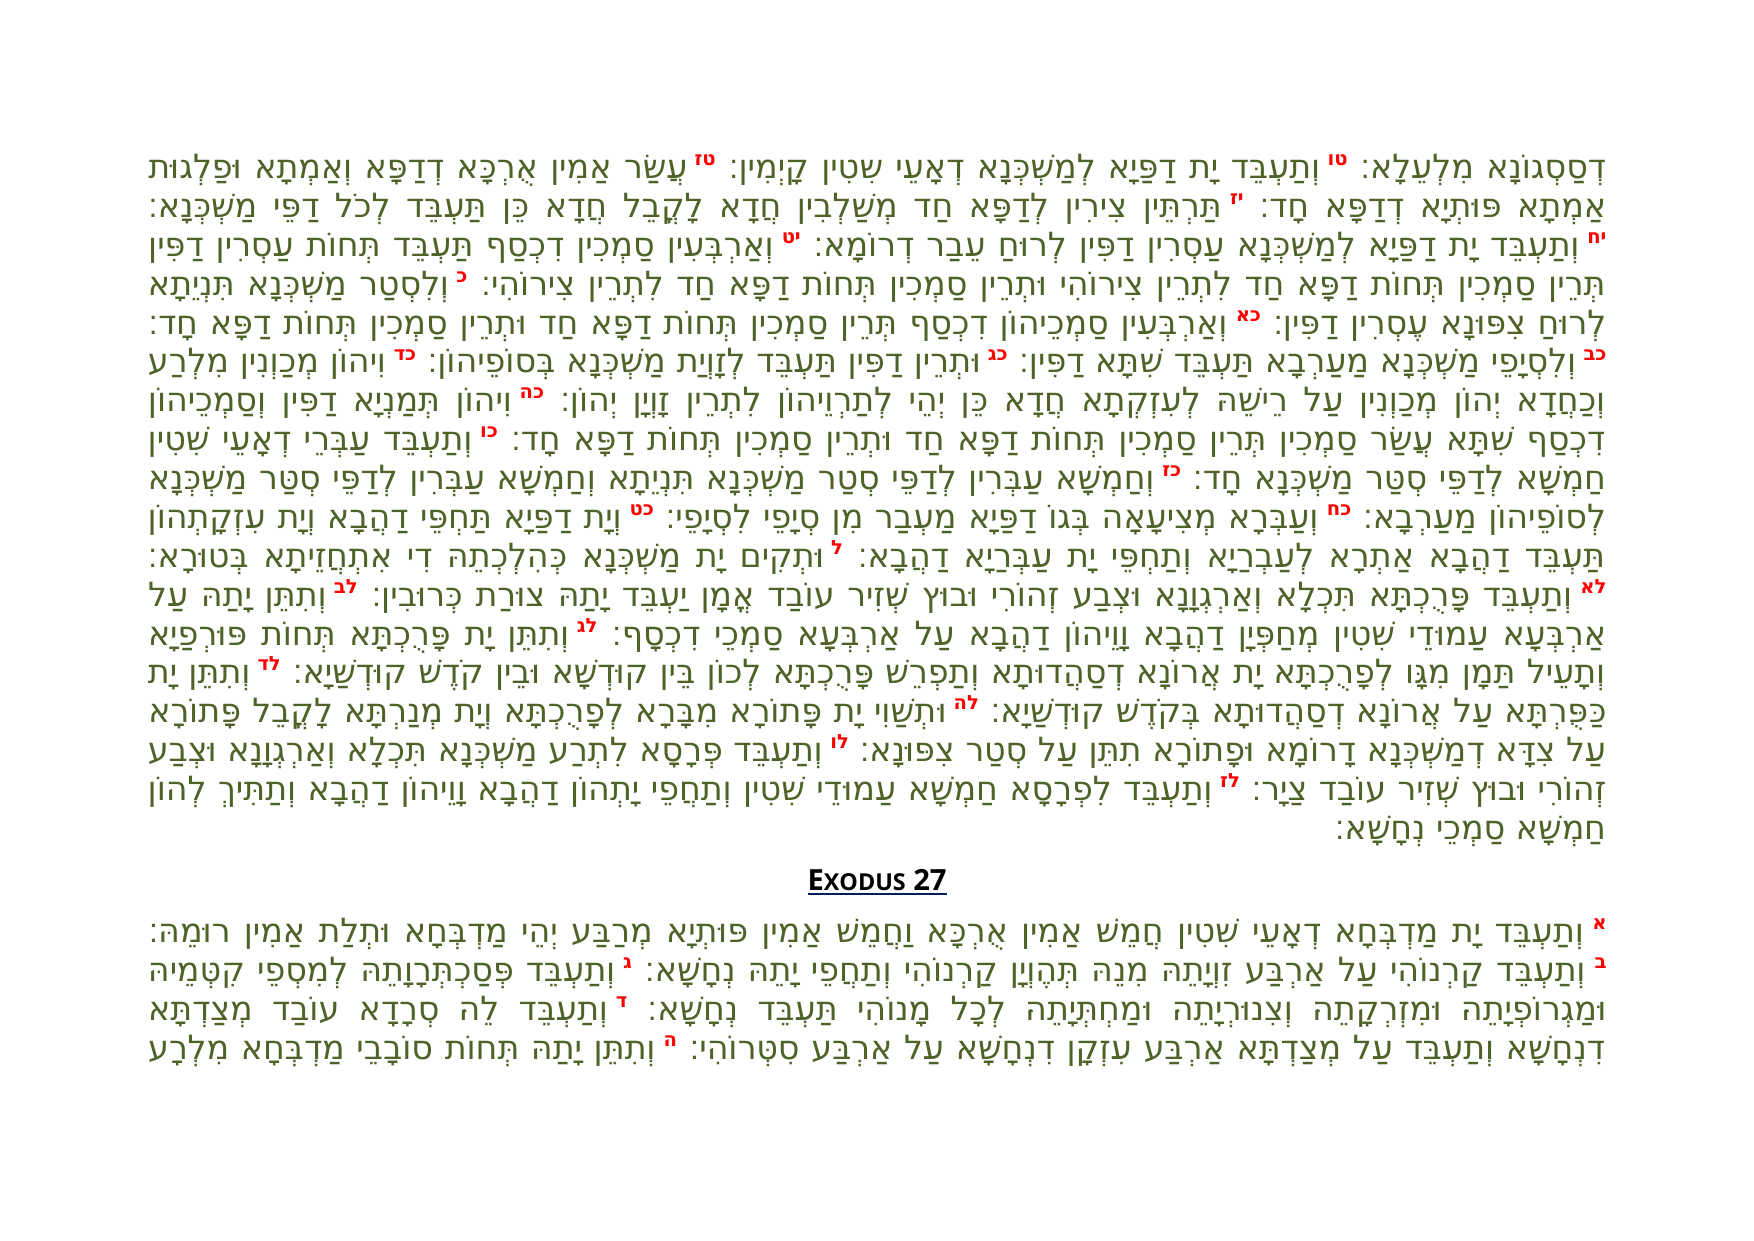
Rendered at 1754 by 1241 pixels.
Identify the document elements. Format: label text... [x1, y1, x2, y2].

text דְסַסְגוֹנָא מִלְעֵלָא׃ טו וְתַעְבֵּד יָת דַפַּיָא לְמַשְׁכְּנָא דְאָעֵי שִטִין קָיְמִין׃ טז עֲשַׂר אַמִין אֻרְכָּא דְדַפָּא וְאַמְתָא וּפַלְגוּת אַמְתָא פּוּתְיָא דְדַפָּא חָד׃ יז תַּרְתֵּין צִירִין לְדַפָּא חַד מְשַׁלְבִין חֲדָא לָקֳבֵל חֲדָא כֵּן תַּעְבֵּד לְכֹל דַפֵּי מַשְׁכְּנָא׃ יח וְתַעְבֵּד יָת דַפַּיָא לְמַשְׁכְּנָא עַסְרִין דַפִּין לְרוּחַ עֵבַר דְרוֹמָא׃ יט וְאַרְבְּעִין סַמְכִין דִכְסַף תַּעְבֵּד תְּחוֹת עַסְרִין דַפִּין תְּרֵין סַמְכִין תְּחוֹת דַפָּא חַד לִתְרֵין צִירוֹהִי וּתְרֵין סַמְכִין תְּחוֹת דַפָּא חַד לִתְרֵין צִירוֹהִי׃ כ וְלִסְטַר מַשְׁכְּנָא תִּנְיֵתָא לְרוּחַ צִפּוּנָא עֶסְרִין דַפִּין׃ כא וְאַרְבְּעִין סַמְכֵיהוֹן דִכְסַף תְּרֵין סַמְכִין תְּחוֹת דַפָּא חַד וּתְרֵין סַמְכִין תְּחוֹת דַפָּא חָד׃ כב וְלִסְיָפֵי מַשְׁכְּנָא מַעַרְבָא תַּעְבֵּד שִׁתָּא דַפִּין׃ כג וּתְרֵין דַפִּין תַּעְבֵּד לְזָוְיַת מַשְׁכְּנָא בְּסוֹפֵיהוֹן׃ כד וִיהוֹן מְכַוְנִין מִלְרַע וְכַחֲדָא יְהוֹן מְכַוְנִין עַל רֵישֵׁהּ לְעִזְקְתָא חֲדָא כֵּן יְהֵי לְתַרְוֵיהוֹן לִתְרֵין זָוְיָן יְהוֹן׃ כה וִיהוֹן תְּמַנְיָא דַפִּין וְסַמְכֵיהוֹן דִכְסַף שִׁתָּא עֲשַׂר סַמְכִין תְּרֵין סַמְכִין תְּחוֹת דַפָּא חַד וּתְרֵין סַמְכִין תְּחוֹת דַפָּא חָד׃ כו וְתַעְבֵּד עַבְּרֵי דְאָעֵי שִׁטִין חַמְשָׁא לְדַפֵּי סְטַּר מַשְׁכְּנָא חָד׃ כז וְחַמְשָׁא עַבְּרִין לְדַפֵּי סְטַר מַשְׁכְּנָא תִּנְיֵתָא וְחַמְשָׁא עַבְּרִין לְדַפֵּי סְטַּר מַשְׁכְּנָא לְסוֹפֵיהוֹן מַעַרְבָא׃ כח וְעַבְּרָא מְצִיעָאָה בְּגוֹ דַפַּיָא מַעְבַר מִן סְיָפֵי לִסְיָפֵי׃ כט וְיָת דַפַּיָא תַּחְפֵּי דַהֲבָא וְיָת עִזְקָתְהוֹן תַּעְבֵּד דַהֲבָא אַתְרָא לְעַבְרַיָא וְתַחְפֵּי יָת עַבְּרַיָא דַהֲבָא׃ ל וּתְקִים יָת מַשְׁכְּנָא כְּהִלְכְתֵהּ דִי אִתְחֲזֵיתָא בְּטוּרָא׃ לא וְתַעְבֵּד פָּרֻכְתָּא תִּכְלָא וְאַרְגְוָנָא וּצְבַע זְהוֹרִי וּבוּץ שְׁזִיר עוֹבַד אֳמָן יַעְבֵּד יָתַהּ צוּרַת כְּרוּבִין׃ לב וְתִתֵּן יָתַהּ עַל אַרְבְּעָא עַמוּדֵי שִׁטִין מְחַפְּיָן דַהֲבָא וָוֵיהוֹן דַהֲבָא עַל אַרְבְּעָא סַמְכֵי דִכְסָף׃ לג וְתִתֵּן יָת פָּרֻכְתָּא תְּחוֹת פּוּרְפַיָא וְתָעֵיל תַּמָן מִגָּו לְפָרֻכְתָּא יָת אֲרוֹנָא דְסַהֲדוּתָא וְתַפְרֵשׁ פָּרֻכְתָּא לְכוֹן בֵּין קוּדְשָׁא וּבֵין קֹדֶשׁ קוּדְשַׁיָא׃ לד וְתִתֵּן יָת כַּפֻּרְתָּא עַל אֲרוֹנָא דְסַהֲדוּתָא בְּקֹדֶשׁ קוּדְשַׁיָא׃ לה וּתְשַׁוִי יָת פָּתוֹרָא מִבָּרָא לְפָרֻכְתָּא וְיָת מְנַרְתָּא לָקֳבֵל פָּתוֹרָא עַל צִדָּא דְמַשְּׁכְּנָא דָרוֹמָא וּפָתוֹרָא תִתֵּן עַל סְטַר צִפּוּנָא׃ לו וְתַעְבֵּד פְּרָסָא לִתְרַע מַשְׁכְּנָא תִּכְלָא וְאַרְגְוָנָא וּצְבַע זְהוֹרִי וּבוּץ שְׁזִיר עוֹבַד צַיָר׃ לז וְתַעְבֵּד לִפְרָסָא חַמְשָׁא עַמוּדֵי שִׁטִין וְתַחֲפֵי יָתְהוֹן דַהֲבָא וָוֵיהוֹן דַהֲבָא וְתַתִּיךְ לְהוֹן חַמְשָׁא סַמְכֵי נְחָשָׁא׃ [148, 148, 1606, 847]
text א וְתַעְבֵּד יָת מַדְבְּחָא דְאָעֵי שִׁטִין חֲמֵשׁ אַמִין אֻרְכָּא וַחֲמֵשׁ אַמִין פּוּתְיָא מְרַבַּע יְהֵי מַדְבְּחָא וּתְלַת אַמִין רוּמֵהּ׃ ב וְתַעְבֵּד קַרְנוֹהִי עַל אַרְבַּע זִוְיָתֵהּ מִנֵהּ תְּהֶוְיָן קַרְנוֹהִי וְתַחֲפֵי יָתֵהּ נְחָשָׁא׃ ג וְתַעְבֵּד פְּסַכְתְּרָוָתֵהּ לְמִסְפֵי קִטְּמֵיהּ וּמַגְרוֹפְיָתֵהּ וּמִזְרְקָתֵהּ וְצִנוּרְיָתֵהּ וּמַחְתְּיָתֵהּ לְכָל מָנוֹהִי תַּעְבֵּד נְחָשָׁא׃ ד וְתַעְבֵּד לֵהּ סְרָדָא עוֹבַד מְצַדְתָּא דִנְחָשָׁא וְתַעְבֵּד עַל מְצַדְתָּא אַרְבַּע עִזְקָן דִנְחָשָׁא עַל אַרְבַּע סִטְּרוֹהִי׃ ה וְתִתֵּן יָתַהּ תְּחוֹת סוֹבָבֵי מַדְבְּחָא מִלְרָע [148, 912, 1606, 1067]
text Exodus 27 [148, 859, 1606, 899]
